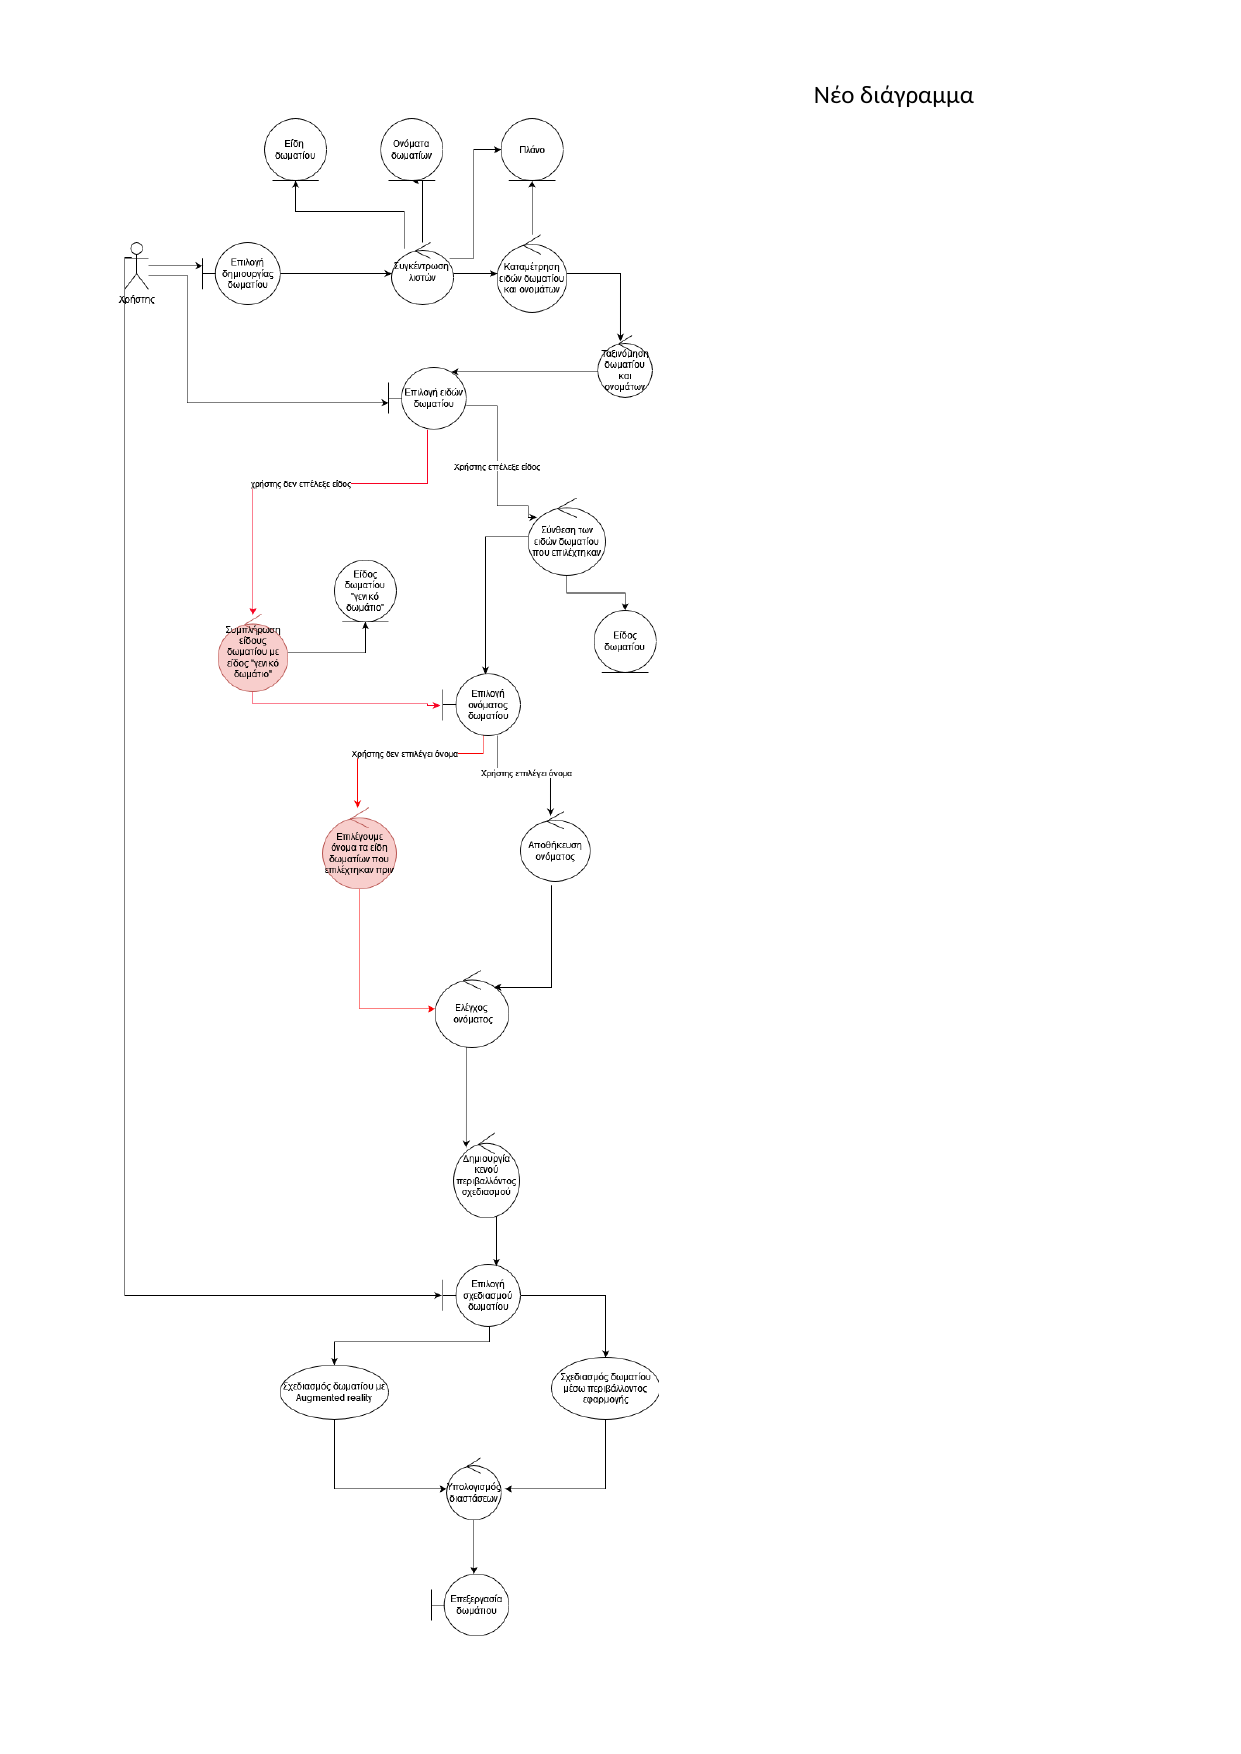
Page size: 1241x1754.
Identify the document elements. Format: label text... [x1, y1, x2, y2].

text Νέο διάγραμμα [814, 79, 1095, 109]
